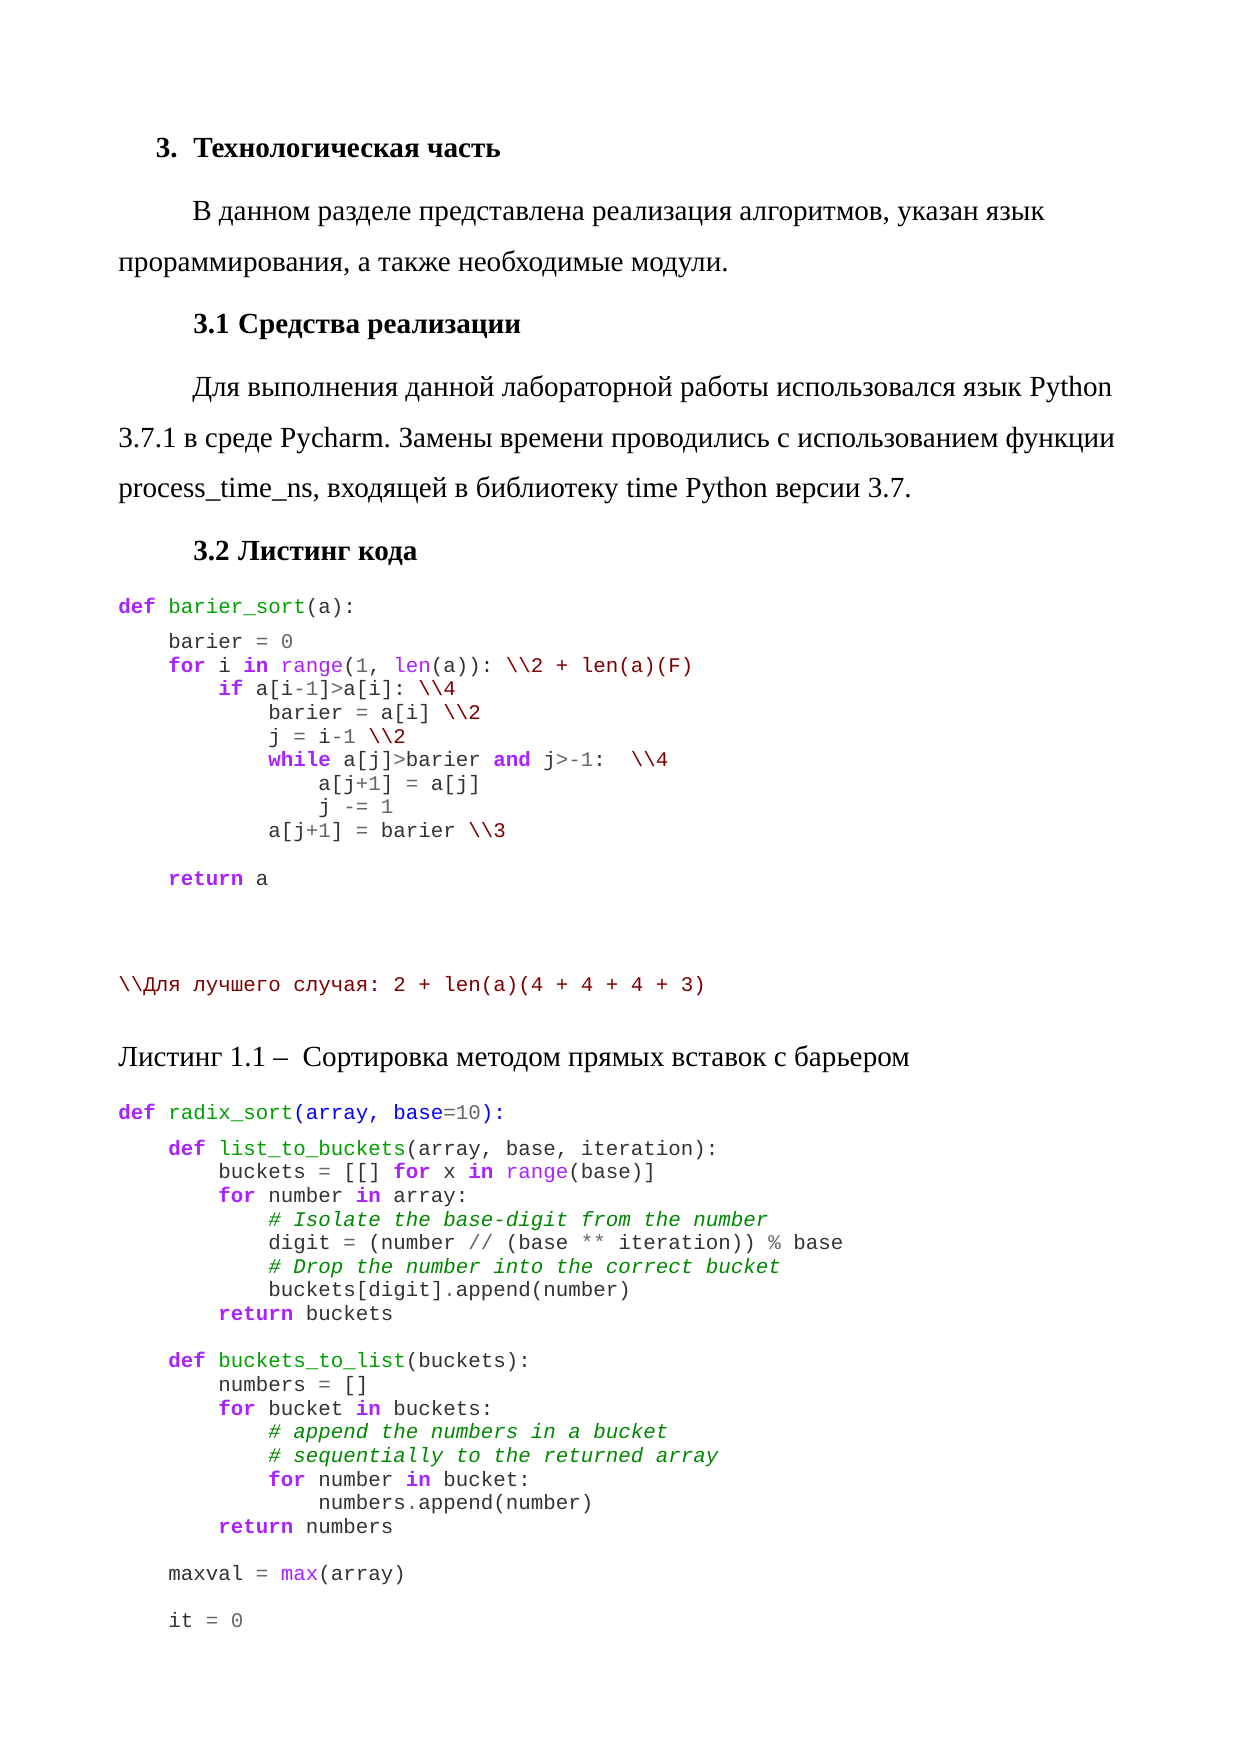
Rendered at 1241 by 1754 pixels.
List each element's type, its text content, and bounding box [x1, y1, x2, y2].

text j = i-1 \\2 [118, 726, 1122, 749]
text return a [118, 867, 1122, 891]
text В данном разделе представлена реализация алгоритмов, указан язык прораммирования, а также необходимые модули. [118, 193, 1122, 277]
text a[j+1] = barier \\3 [118, 820, 1122, 844]
list Листинг кода [193, 533, 1122, 566]
text for number in bucket: [118, 1469, 1122, 1492]
text def barier_sort(a): [118, 596, 1122, 619]
list Средства реализации [193, 307, 1122, 340]
text Для выполнения данной лабораторной работы использовался язык Python 3.7.1 в среде Pycharm. Замены времени проводились с использованием функции process_time_ns, входящей в библиотеку time Python версии 3.7. [118, 369, 1122, 503]
text return numbers [118, 1516, 1122, 1539]
text # Isolate the base-digit from the number [118, 1208, 1122, 1232]
text for number in array: [118, 1185, 1122, 1208]
text Листинг 1.1 – Сортировка методом прямых вставок с барьером [118, 1039, 1122, 1073]
text barier = a[i] \\2 [118, 702, 1122, 726]
text # sequentially to the returned array [118, 1445, 1122, 1469]
text buckets[digit].append(number) [118, 1279, 1122, 1303]
text barier = 0 [118, 631, 1122, 655]
text def radix_sort(array, base=10): [118, 1102, 1122, 1126]
text return buckets [118, 1303, 1122, 1327]
text if a[i-1]>a[i]: \\4 [118, 678, 1122, 702]
text # Drop the number into the correct bucket [118, 1256, 1122, 1279]
text j -= 1 [118, 797, 1122, 820]
text # append the numbers in a bucket [118, 1421, 1122, 1445]
text numbers = [] [118, 1374, 1122, 1398]
text for bucket in buckets: [118, 1398, 1122, 1421]
text def list_to_buckets(array, base, iteration): [118, 1138, 1122, 1161]
list Технологическая часть [156, 131, 1122, 164]
text numbers.append(number) [118, 1492, 1122, 1516]
text maxval = max(array) [118, 1563, 1122, 1587]
text it = 0 [118, 1611, 1122, 1634]
text buckets = [[] for x in range(base)] [118, 1161, 1122, 1185]
text for i in range(1, len(a)): \\2 + len(a)(F) [118, 655, 1122, 678]
text \\Для лучшего случая: 2 + len(a)(4 + 4 + 4 + 3) [118, 974, 1122, 997]
text digit = (number // (base ** iteration)) % base [118, 1232, 1122, 1256]
text a[j+1] = a[j] [118, 773, 1122, 797]
text while a[j]>barier and j>-1: \\4 [118, 749, 1122, 773]
text def buckets_to_list(buckets): [118, 1350, 1122, 1374]
